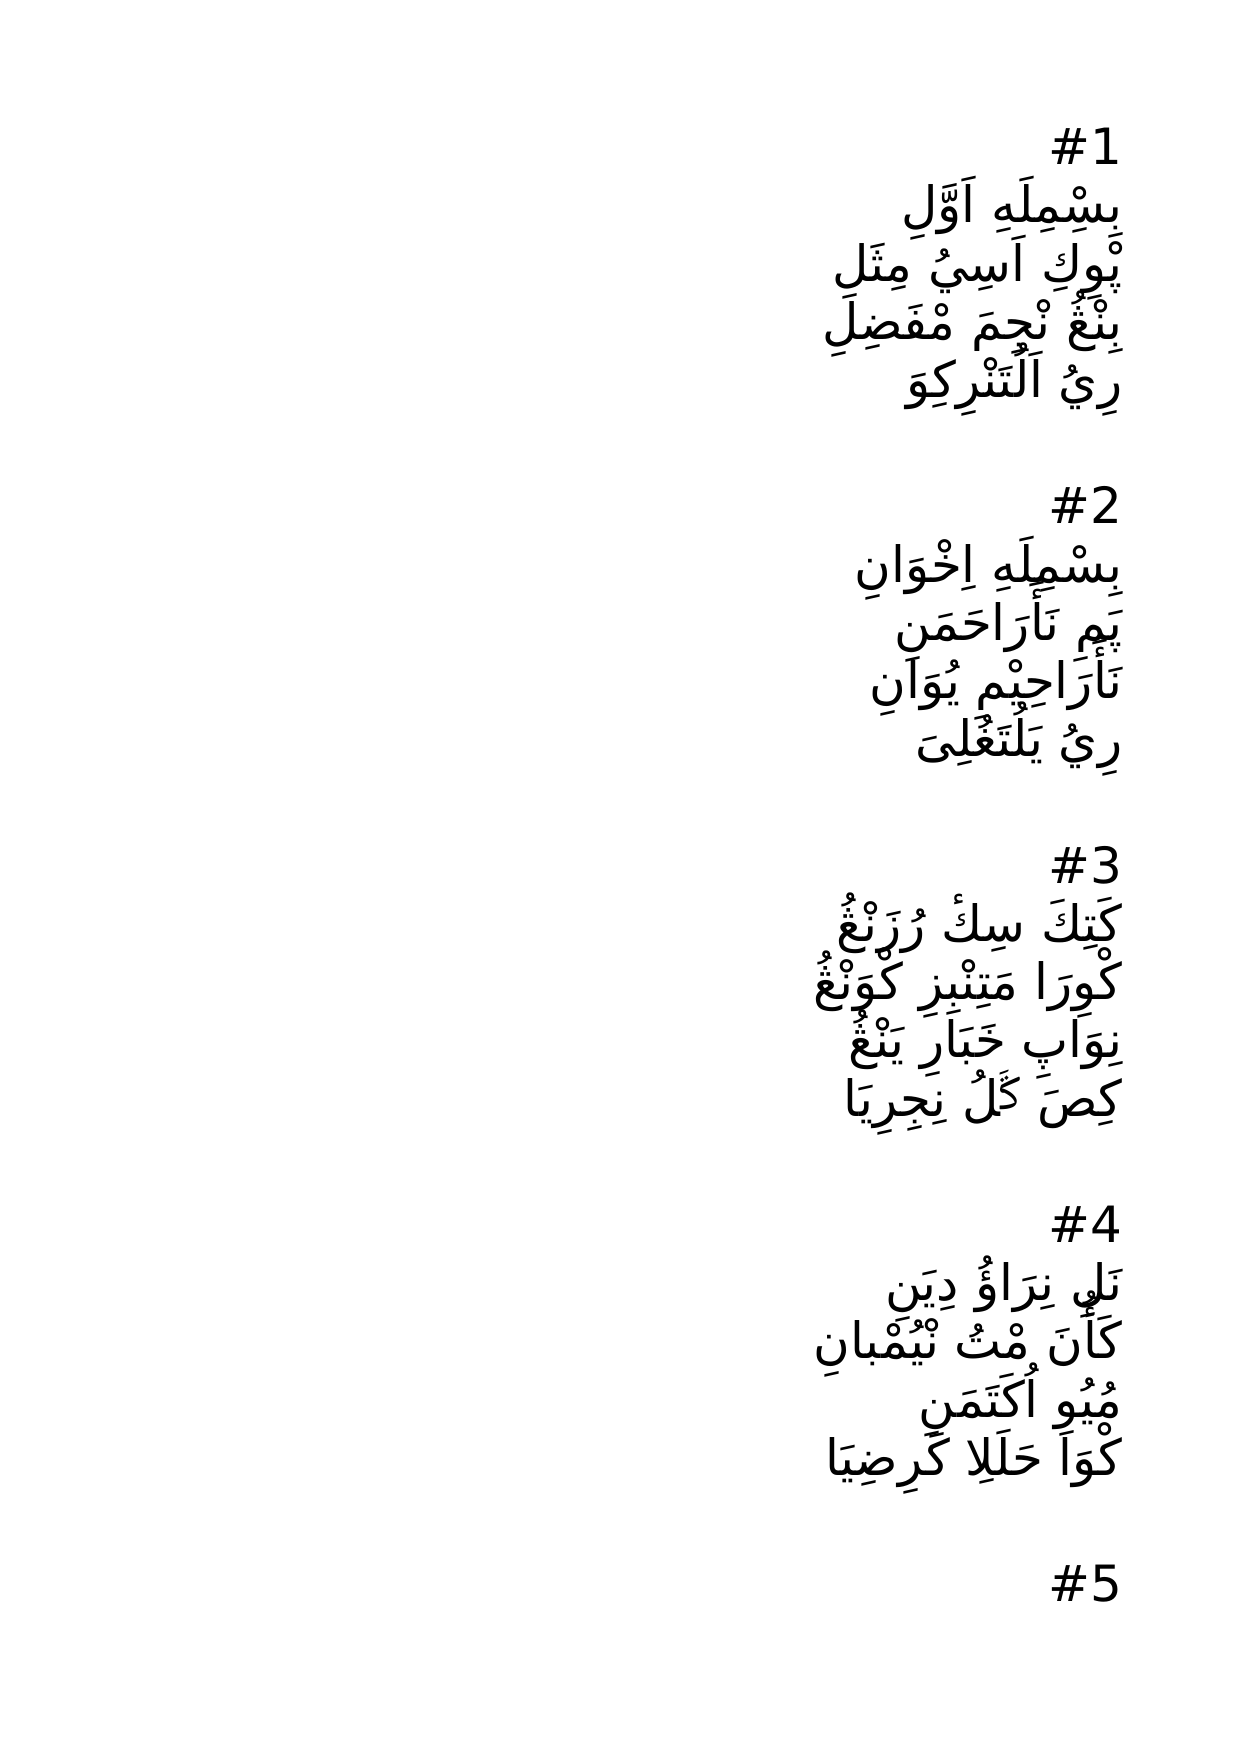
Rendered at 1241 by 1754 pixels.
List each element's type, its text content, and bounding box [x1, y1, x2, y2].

text نِوَاپِ خَبَارِ يَنْڠُ [118, 1011, 1122, 1069]
text رِيُ اَلُتَنْرِكِوَ [118, 351, 1122, 409]
text بِنْڠُ نْجِمَ مْفَضِلِ [118, 293, 1122, 351]
text #3 [118, 837, 1122, 895]
text #4 [118, 1196, 1122, 1254]
text كَأُنَ مْتُ نْيُمْبانِ [118, 1312, 1122, 1371]
text رِيُ يَلُتَغُلِىَ [118, 710, 1122, 768]
text #1 [118, 118, 1122, 176]
text بِسْمِلَهِ اِخْوَانِ [118, 536, 1122, 594]
text نَلِ نِرَاؤُ دِيَنِ [118, 1254, 1122, 1312]
text پَمِ نَأَرَاحَمَنِ [118, 594, 1122, 652]
text كْوِرَا مَتِنْبِزِ كْوَنْڠُ [118, 953, 1122, 1011]
text كَتِكَ سِكٔ رُزَنْڠُ [118, 895, 1122, 953]
text مُيُوِ اُكَتَمَنِ [118, 1371, 1122, 1429]
text #2 [118, 477, 1122, 536]
text كِصَ ػَلُ نِجِرِيَا [118, 1069, 1122, 1128]
text كْوَا حَلَلِا كَرِضِيَا [118, 1429, 1122, 1487]
text #5 [118, 1555, 1122, 1613]
text نَأَرَاحِيْمِ يُوَانِ [118, 652, 1122, 710]
text پْوِكِ اَسِيُ مِثَلِ [118, 234, 1122, 293]
text بِسِْمِلَهِ اَوَّلِ [118, 176, 1122, 234]
